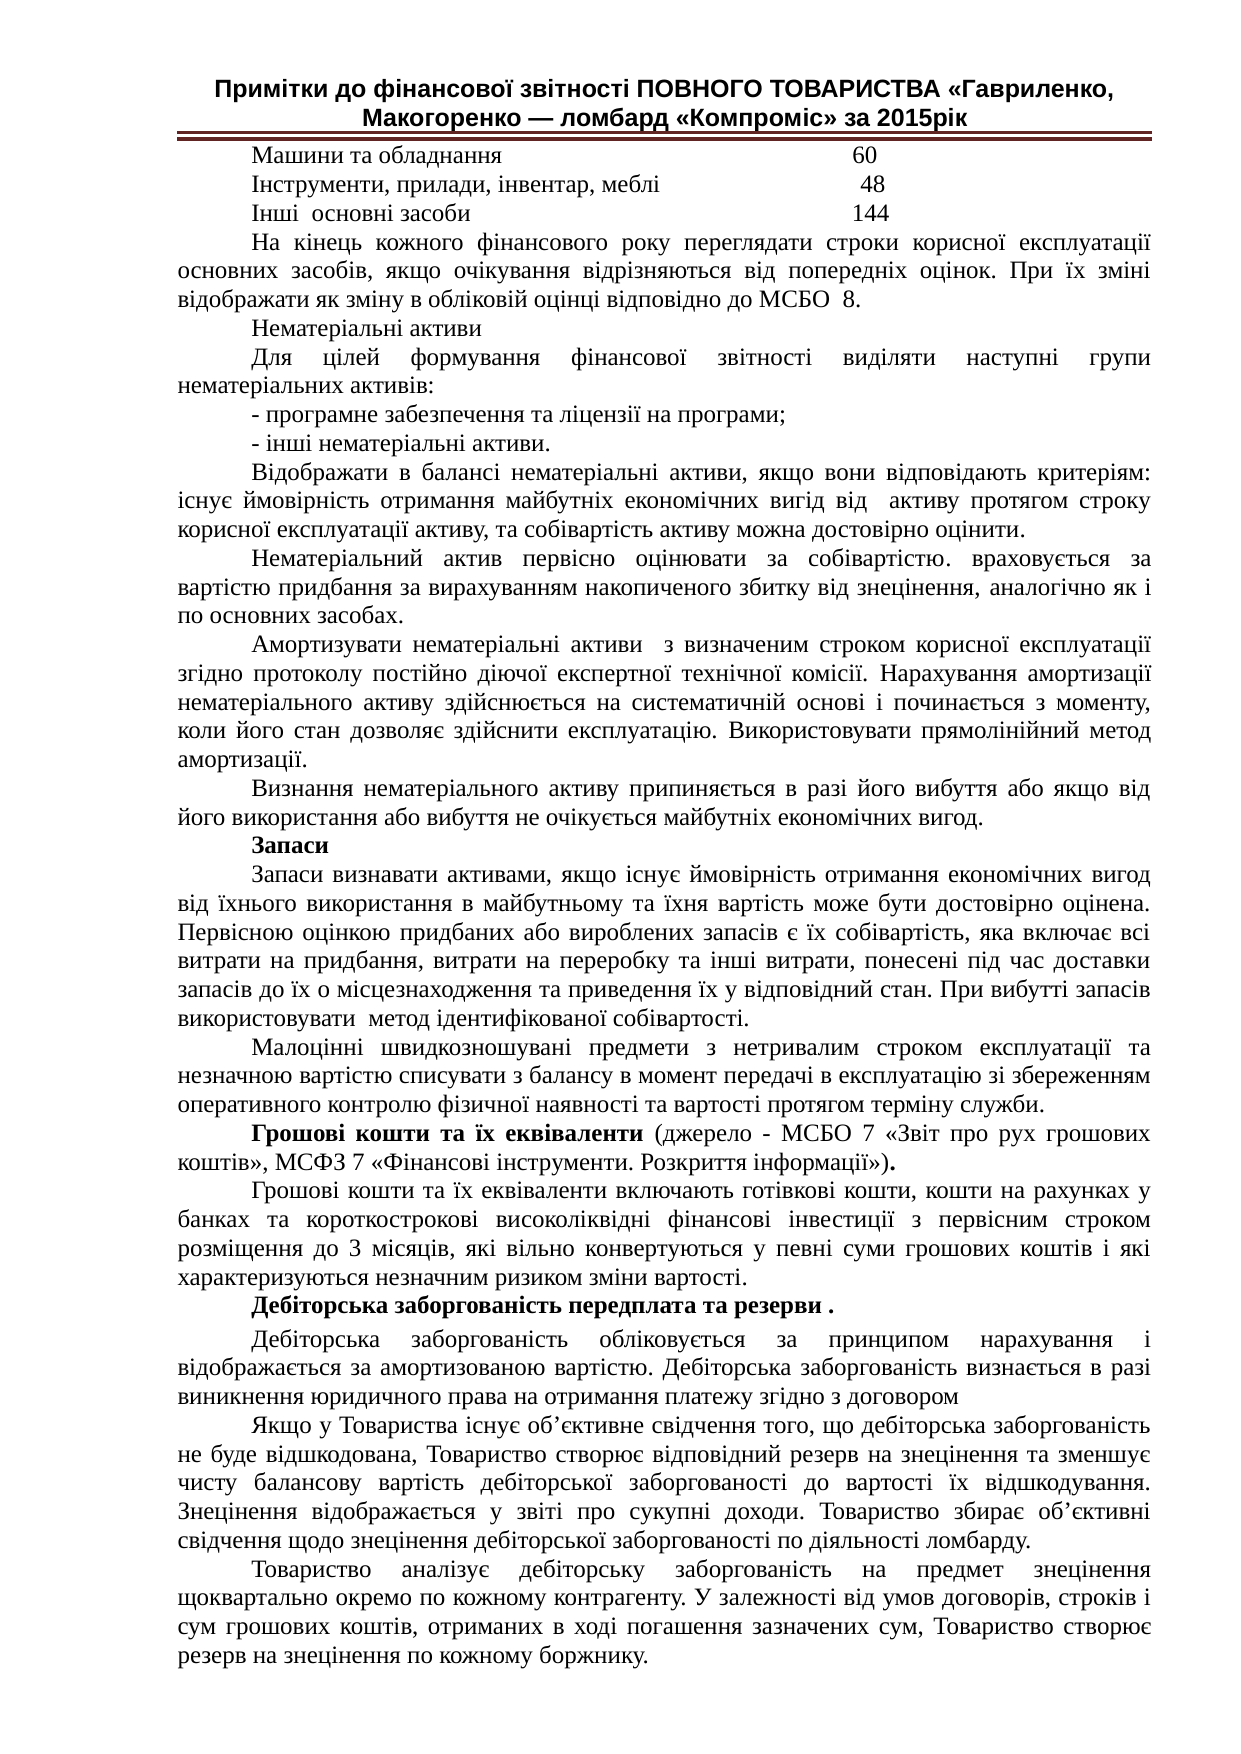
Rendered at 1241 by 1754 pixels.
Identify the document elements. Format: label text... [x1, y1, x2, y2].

text Якщо у Товариства існує об’єктивне свідчення того, що дебіторська заборгованість не буде відшкодована, Товариство створює відповідний резерв на знецінення та зменшує чисту балансову вартість дебіторської заборгованості до вартості їх відшкодування. Знецінення відображається у звіті про сукупні доходи. Товариство збирає об’єктивні свідчення щодо знецінення дебіторської заборгованості по діяльності ломбарду. [177, 1410, 1152, 1554]
text Товариство аналізує дебіторську заборгованість на предмет знецінення щоквартально окремо по кожному контрагенту. У залежності від умов договорів, строків і сум грошових коштів, отриманих в ході погашення зазначених сум, Товариство створює резерв на знецінення по кожному боржнику. [177, 1554, 1152, 1669]
text Інструменти, прилади, інвентар, меблі 48 [177, 169, 1152, 198]
text Інші основні засоби 144 [177, 198, 1152, 227]
text Запаси визнавати активами, якщо існує ймовірність отримання економічних вигод від їхнього використання в майбутньому та їхня вартість може бути достовірно оцінена. Первісною оцінкою придбаних або вироблених запасів є їх собівартість, яка включає всі витрати на придбання, витрати на переробку та інші витрати, понесені під час доставки запасів до їх о місцезнаходження та приведення їх у відповідний стан. При вибутті запасів використовувати метод ідентифікованої собівартості. [177, 859, 1152, 1032]
text Нематеріальний актив первісно оцінювати за собівартістю. враховується за вартістю придбання за вирахуванням накопиченого збитку від знецінення, аналогічно як і по основних засобах. [177, 543, 1152, 629]
text Дебіторська заборгованість передплата та резерви . [177, 1291, 1152, 1319]
text Відображати в балансі нематеріальні активи, якщо вони відповідають критеріям: існує ймовірність отримання майбутніх економічних вигід від активу протягом строку корисної експлуатації активу, та собівартість активу можна достовірно оцінити. [177, 457, 1152, 543]
text На кінець кожного фінансового року переглядати строки корисної експлуатації основних засобів, якщо очікування відрізняються від попередніх оцінок. При їх зміні відображати як зміну в обліковій оцінці відповідно до МСБО 8. [177, 227, 1152, 313]
text Машини та обладнання 60 [177, 141, 1152, 169]
text Для цілей формування фінансової звітності виділяти наступні групи нематеріальних активів: [177, 342, 1152, 399]
text Визнання нематеріального активу припиняється в разі його вибуття або якщо від його використання або вибуття не очікується майбутніх економічних вигод. [177, 773, 1152, 831]
text Малоцінні швидкозношувані предмети з нетривалим строком експлуатації та незначною вартістю списувати з балансу в момент передачі в експлуатацію зі збереженням оперативного контролю фізичної наявності та вартості протягом терміну служби. [177, 1032, 1152, 1118]
text Амортизувати нематеріальні активи з визначеним строком корисної експлуатації згідно протоколу постійно діючої експертної технічної комісії. Нарахування амортизації нематеріального активу здійснюється на систематичній основі і починається з моменту, коли його стан дозволяє здійснити експлуатацію. Використовувати прямолінійний метод амортизації. [177, 629, 1152, 773]
text Грошові кошти та їх еквіваленти включають готівкові кошти, кошти на рахунках у банках та короткострокові високоліквідні фінансові інвестиції з первісним строком розміщення до 3 місяців, які вільно конвертуються у певні суми грошових коштів і які характеризуються незначним ризиком зміни вартості. [177, 1176, 1152, 1291]
text - інші нематеріальні активи. [177, 428, 1152, 457]
text Дебіторська заборгованість обліковується за принципом нарахування і відображається за амортизованою вартістю. Дебіторська заборгованість визнається в разі виникнення юридичного права на отримання платежу згідно з договором [177, 1324, 1152, 1410]
text Запаси [177, 831, 1152, 859]
text - програмне забезпечення та ліцензії на програми; [177, 399, 1152, 428]
text Нематеріальні активи [177, 313, 1152, 342]
text Грошові кошти та їх еквіваленти (джерело - МСБО 7 «Звіт про рух грошових коштів», МСФЗ 7 «Фінансові інструменти. Розкриття інформації»). [177, 1118, 1152, 1176]
